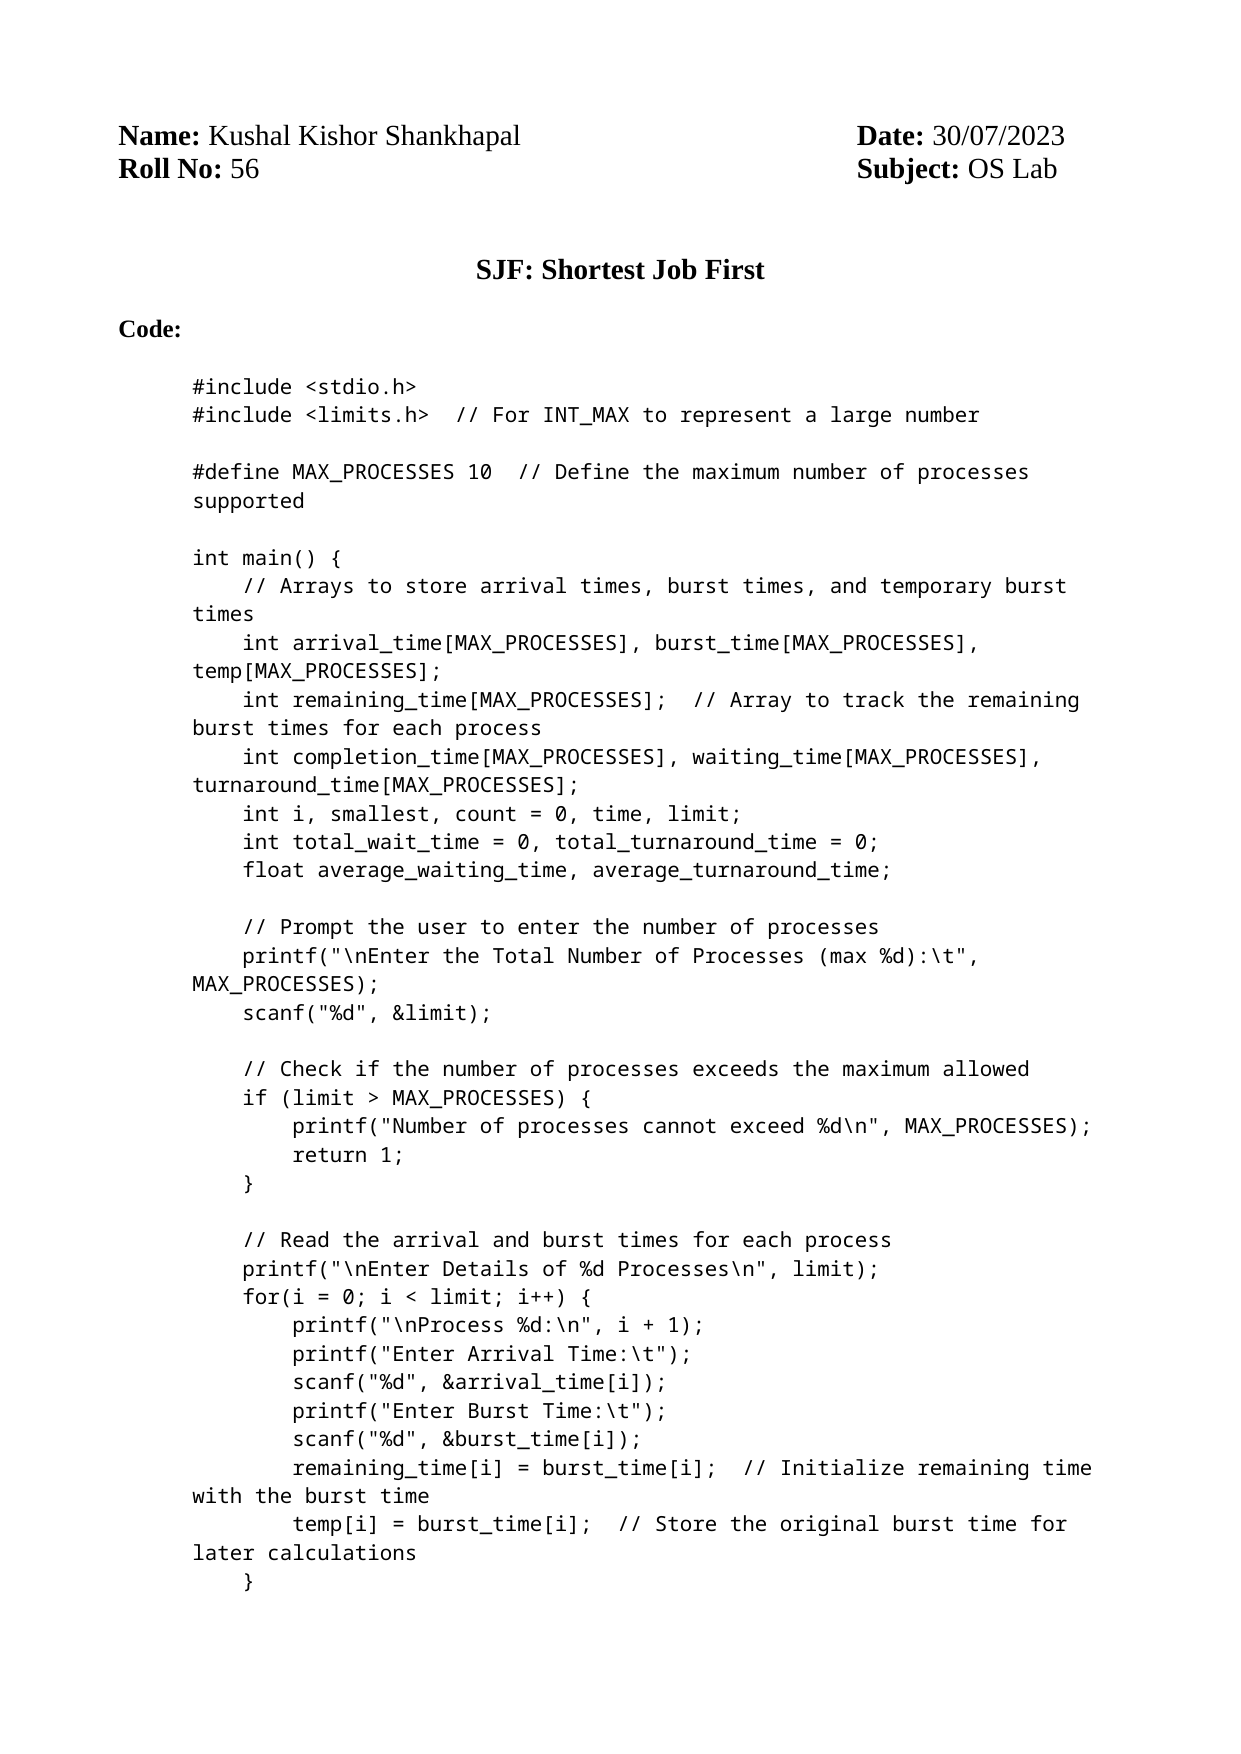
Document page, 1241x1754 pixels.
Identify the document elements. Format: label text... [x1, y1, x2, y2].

text for(i = 0; i < limit; i++) { [192, 1282, 1122, 1311]
text Name: Kushal Kishor Shankhapal Date: 30/07/2023 [118, 118, 1122, 152]
text if (limit > MAX_PROCESSES) { [192, 1083, 1122, 1111]
text // Prompt the user to enter the number of processes [192, 912, 1122, 941]
text // Check if the number of processes exceeds the maximum allowed [192, 1054, 1122, 1083]
text printf("\nEnter the Total Number of Processes (max %d):\t", MAX_PROCESSES); [192, 941, 1122, 998]
text Roll No: 56 Subject: OS Lab [118, 152, 1122, 185]
text // Arrays to store arrival times, burst times, and temporary burst times [192, 571, 1122, 628]
text printf("Enter Burst Time:\t"); [192, 1396, 1122, 1424]
text } [192, 1566, 1122, 1595]
text scanf("%d", &arrival_time[i]); [192, 1367, 1122, 1396]
text #define MAX_PROCESSES 10 // Define the maximum number of processes supported [192, 457, 1122, 514]
text scanf("%d", &burst_time[i]); [192, 1424, 1122, 1453]
text printf("Enter Arrival Time:\t"); [192, 1339, 1122, 1367]
text temp[i] = burst_time[i]; // Store the original burst time for later calculations [192, 1509, 1122, 1566]
text SJF: Shortest Job First [118, 252, 1122, 286]
text remaining_time[i] = burst_time[i]; // Initialize remaining time with the burst time [192, 1453, 1122, 1509]
text scanf("%d", &limit); [192, 998, 1122, 1026]
text #include <stdio.h> [192, 372, 1122, 401]
text int i, smallest, count = 0, time, limit; [192, 799, 1122, 827]
text int total_wait_time = 0, total_turnaround_time = 0; [192, 827, 1122, 856]
text printf("Number of processes cannot exceed %d\n", MAX_PROCESSES); [192, 1111, 1122, 1140]
text int completion_time[MAX_PROCESSES], waiting_time[MAX_PROCESSES], turnaround_time[MAX_PROCESSES]; [192, 742, 1122, 799]
text return 1; [192, 1140, 1122, 1168]
text int main() { [192, 543, 1122, 571]
text // Read the arrival and burst times for each process [192, 1225, 1122, 1254]
text int remaining_time[MAX_PROCESSES]; // Array to track the remaining burst times for each process [192, 685, 1122, 742]
text float average_waiting_time, average_turnaround_time; [192, 856, 1122, 884]
text printf("\nEnter Details of %d Processes\n", limit); [192, 1254, 1122, 1282]
text } [192, 1168, 1122, 1197]
text printf("\nProcess %d:\n", i + 1); [192, 1311, 1122, 1339]
text #include <limits.h> // For INT_MAX to represent a large number [192, 401, 1122, 429]
text int arrival_time[MAX_PROCESSES], burst_time[MAX_PROCESSES], temp[MAX_PROCESSES]; [192, 628, 1122, 685]
text Code: [118, 314, 1122, 343]
